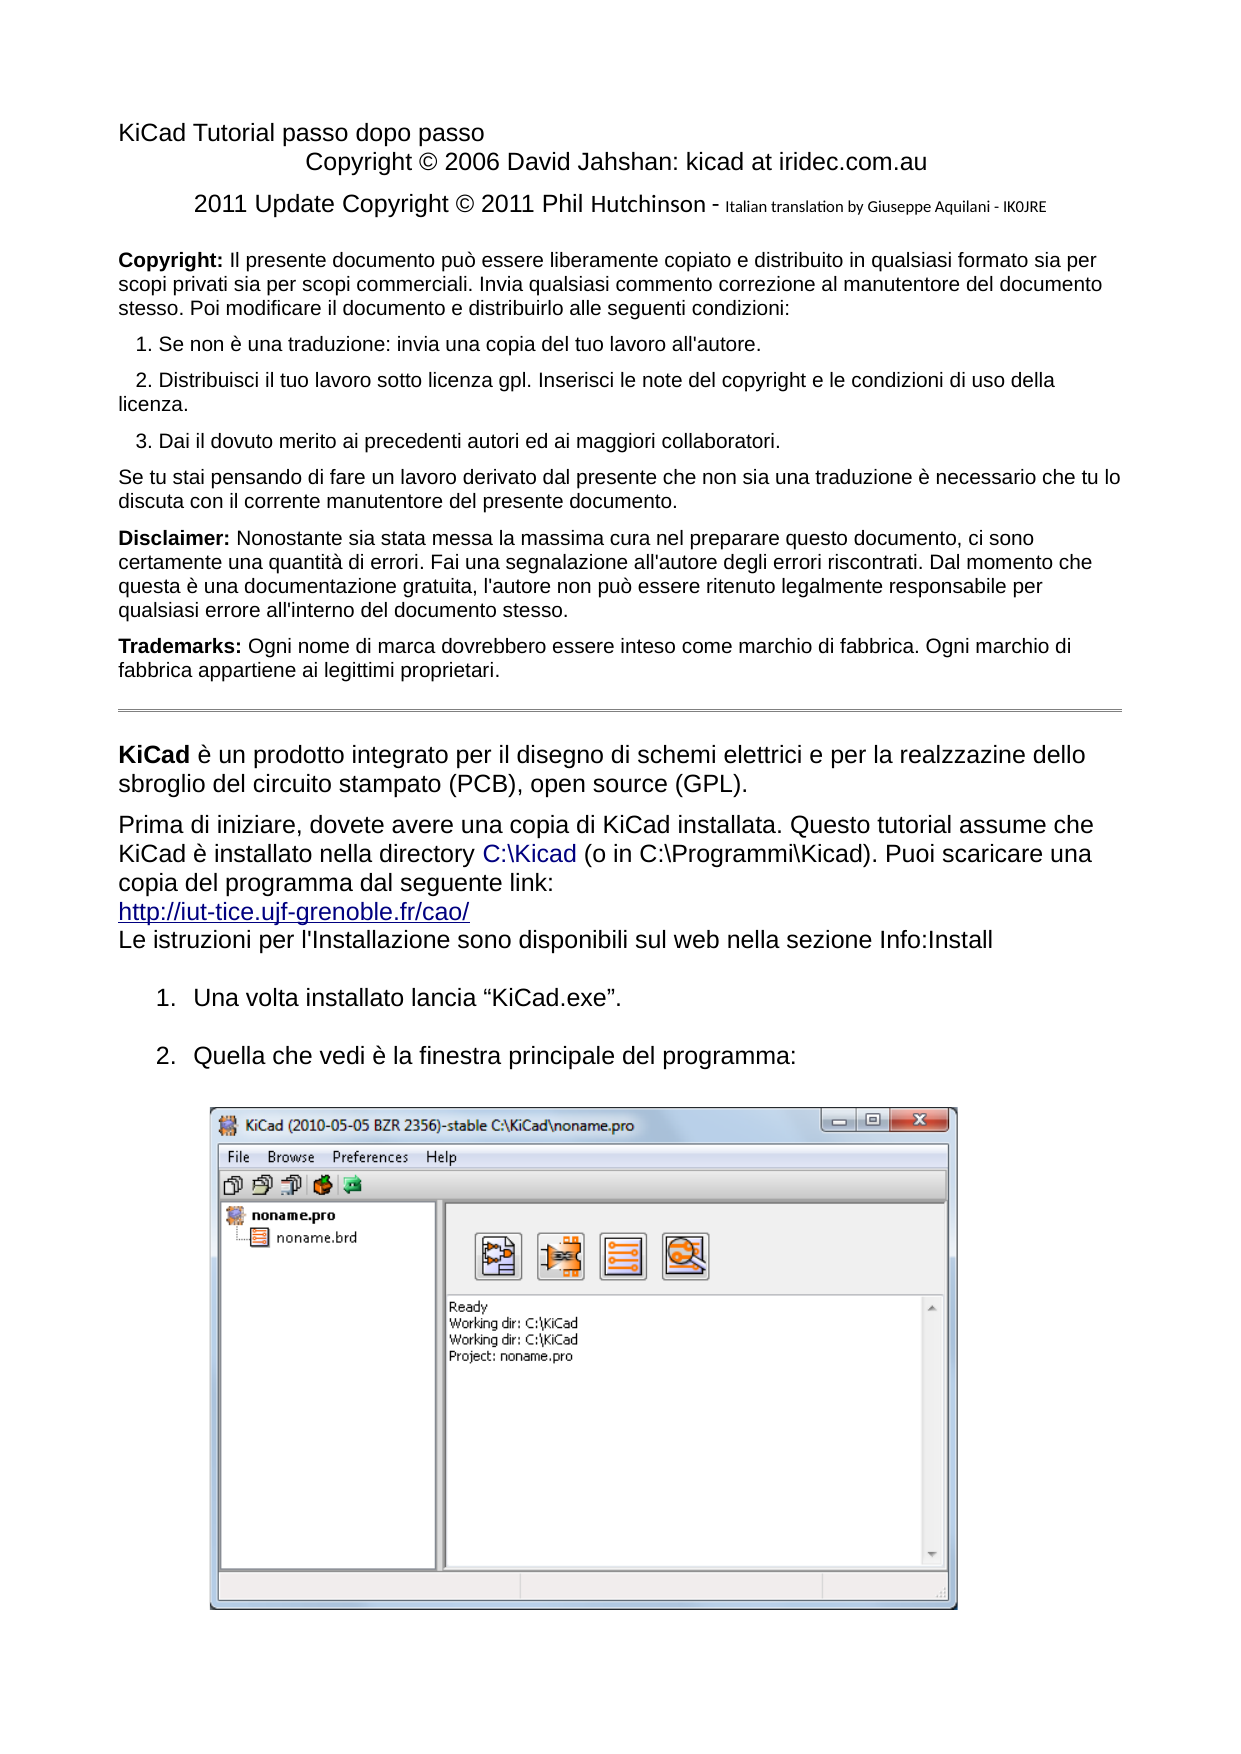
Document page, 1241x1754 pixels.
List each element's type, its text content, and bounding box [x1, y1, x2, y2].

text Le istruzioni per l'Installazione sono disponibili sul web nella sezione Info:Install [118, 925, 1122, 954]
text 2. Distribuisci il tuo lavoro sotto licenza gpl. Inserisci le note del copyright e le condizioni di uso della licenza. [118, 368, 1122, 416]
text KiCad Tutorial passo dopo passo [118, 118, 1122, 147]
text 2011 Update Copyright © 2011 Phil Hutchinson - Italian translation by Giuseppe Aquilani - IK0JRE [118, 188, 1122, 219]
picture [209, 1107, 958, 1610]
text Copyright: Il presente documento può essere liberamente copiato e distribuito in qualsiasi formato sia per scopi privati sia per scopi commerciali. Invia qualsiasi commento correzione al manutentore del documento stesso. Poi modificare il documento e distribuirlo alle seguenti condizioni: [118, 247, 1122, 319]
text KiCad è un prodotto integrato per il disegno di schemi elettrici e per la realzzazine dello sbroglio del circuito stampato (PCB), open source (GPL). [118, 740, 1122, 798]
text Trademarks: Ogni nome di marca dovrebbero essere inteso come marchio di fabbrica. Ogni marchio di fabbrica appartiene ai legittimi proprietari. [118, 634, 1122, 682]
text 3. Dai il dovuto merito ai precedenti autori ed ai maggiori collaboratori. [118, 429, 1122, 453]
text Disclaimer: Nonostante sia stata messa la massima cura nel preparare questo documento, ci sono certamente una quantità di errori. Fai una segnalazione all'autore degli errori riscontrati. Dal momento che questa è una documentazione gratuita, l'autore non può essere ritenuto legalmente responsabile per qualsiasi errore all'interno del documento stesso. [118, 526, 1122, 621]
text http://iut-tice.ujf-grenoble.fr/cao/ [118, 897, 1122, 925]
list Quella che vedi è la finestra principale del programma: [156, 1041, 1122, 1619]
text Prima di iniziare, dovete avere una copia di KiCad installata. Questo tutorial assume che KiCad è installato nella directory C:\Kicad (o in C:\Programmi\Kicad). Puoi scaricare una copia del programma dal seguente link: [118, 810, 1122, 897]
text 1. Se non è una traduzione: invia una copia del tuo lavoro all'autore. [118, 332, 1122, 356]
text Copyright © 2006 David Jahshan: kicad at iridec.com.au [118, 147, 1122, 176]
list Una volta installato lancia “KiCad.exe”. [156, 983, 1122, 1012]
text Se tu stai pensando di fare un lavoro derivato dal presente che non sia una traduzione è necessario che tu lo discuta con il corrente manutentore del presente documento. [118, 465, 1122, 513]
